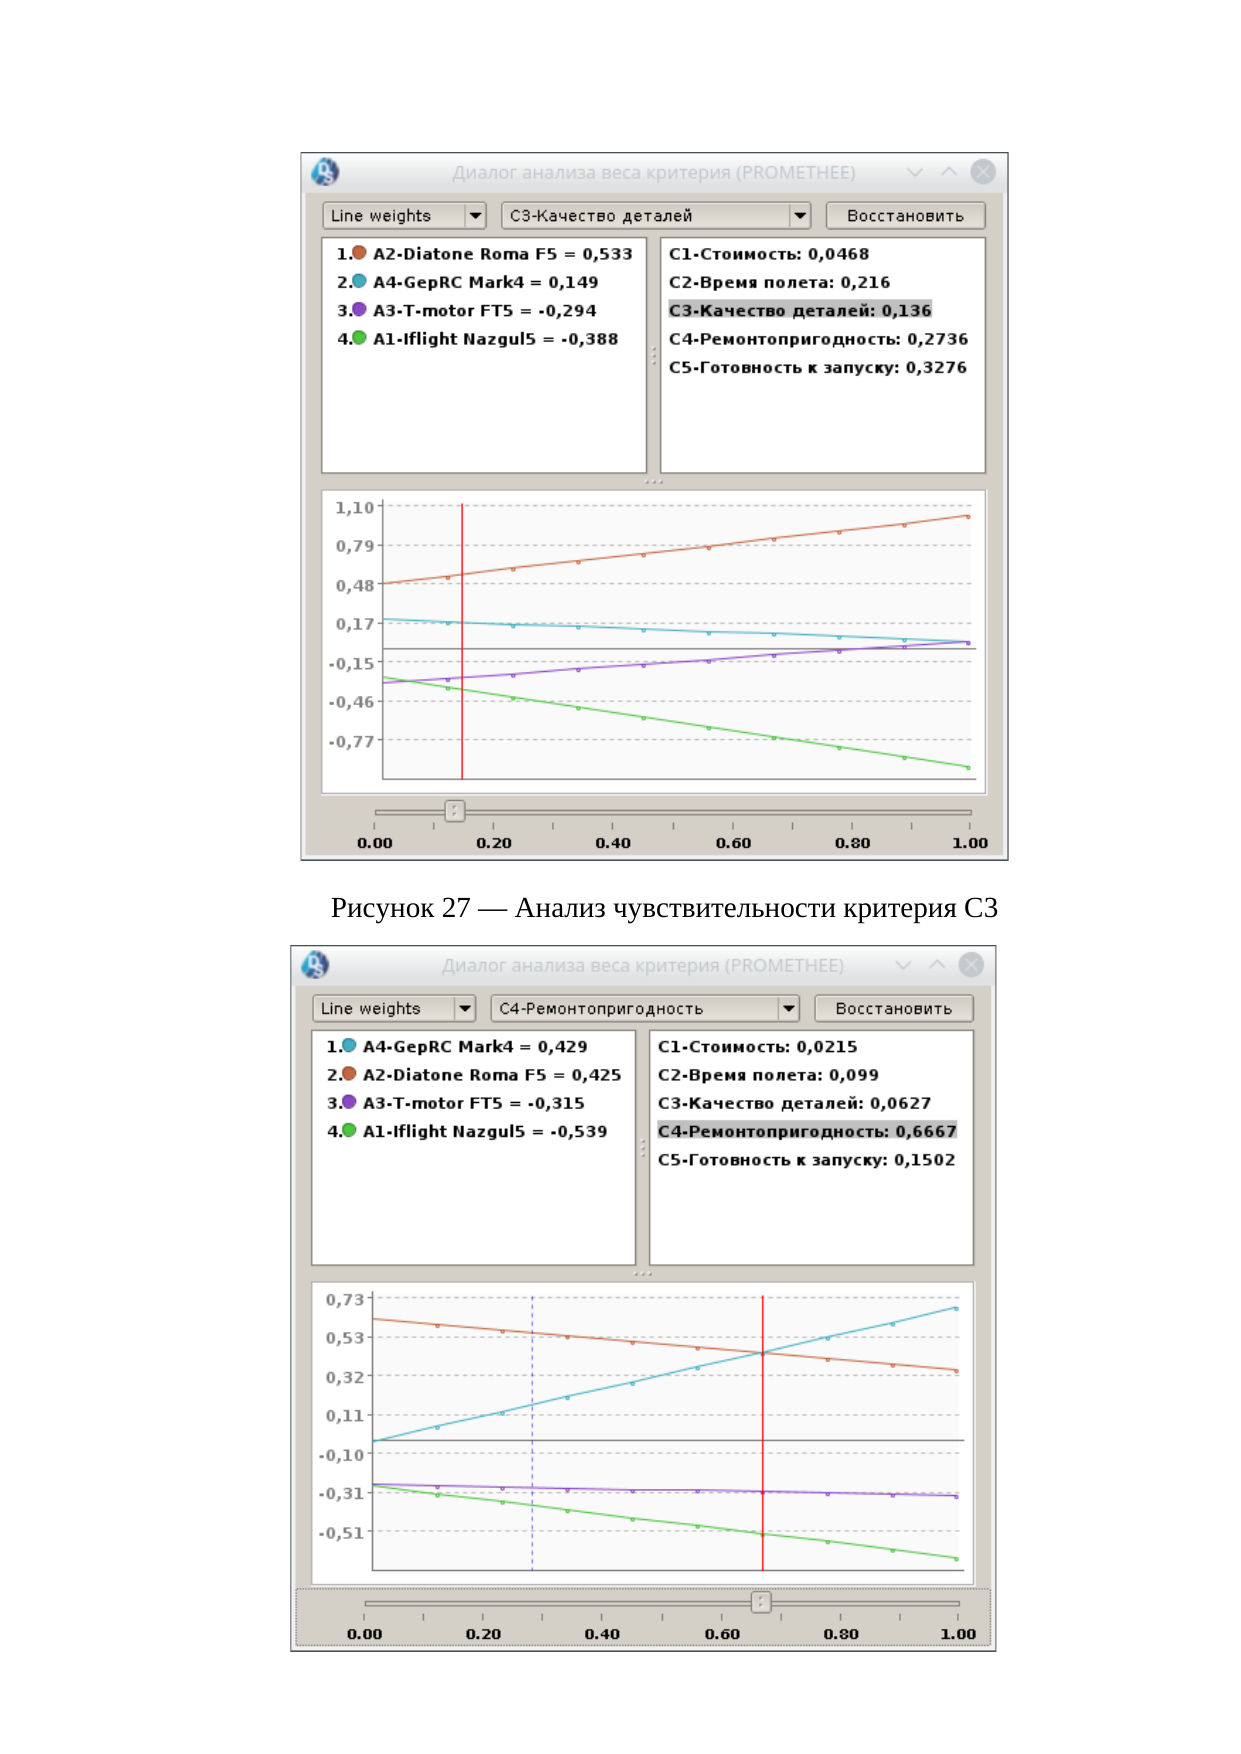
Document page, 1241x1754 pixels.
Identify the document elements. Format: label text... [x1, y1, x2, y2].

picture [300, 152, 1009, 861]
picture [290, 945, 997, 1652]
text Рисунок 27 — Анализ чувствительности критерия C3 [177, 890, 1152, 923]
